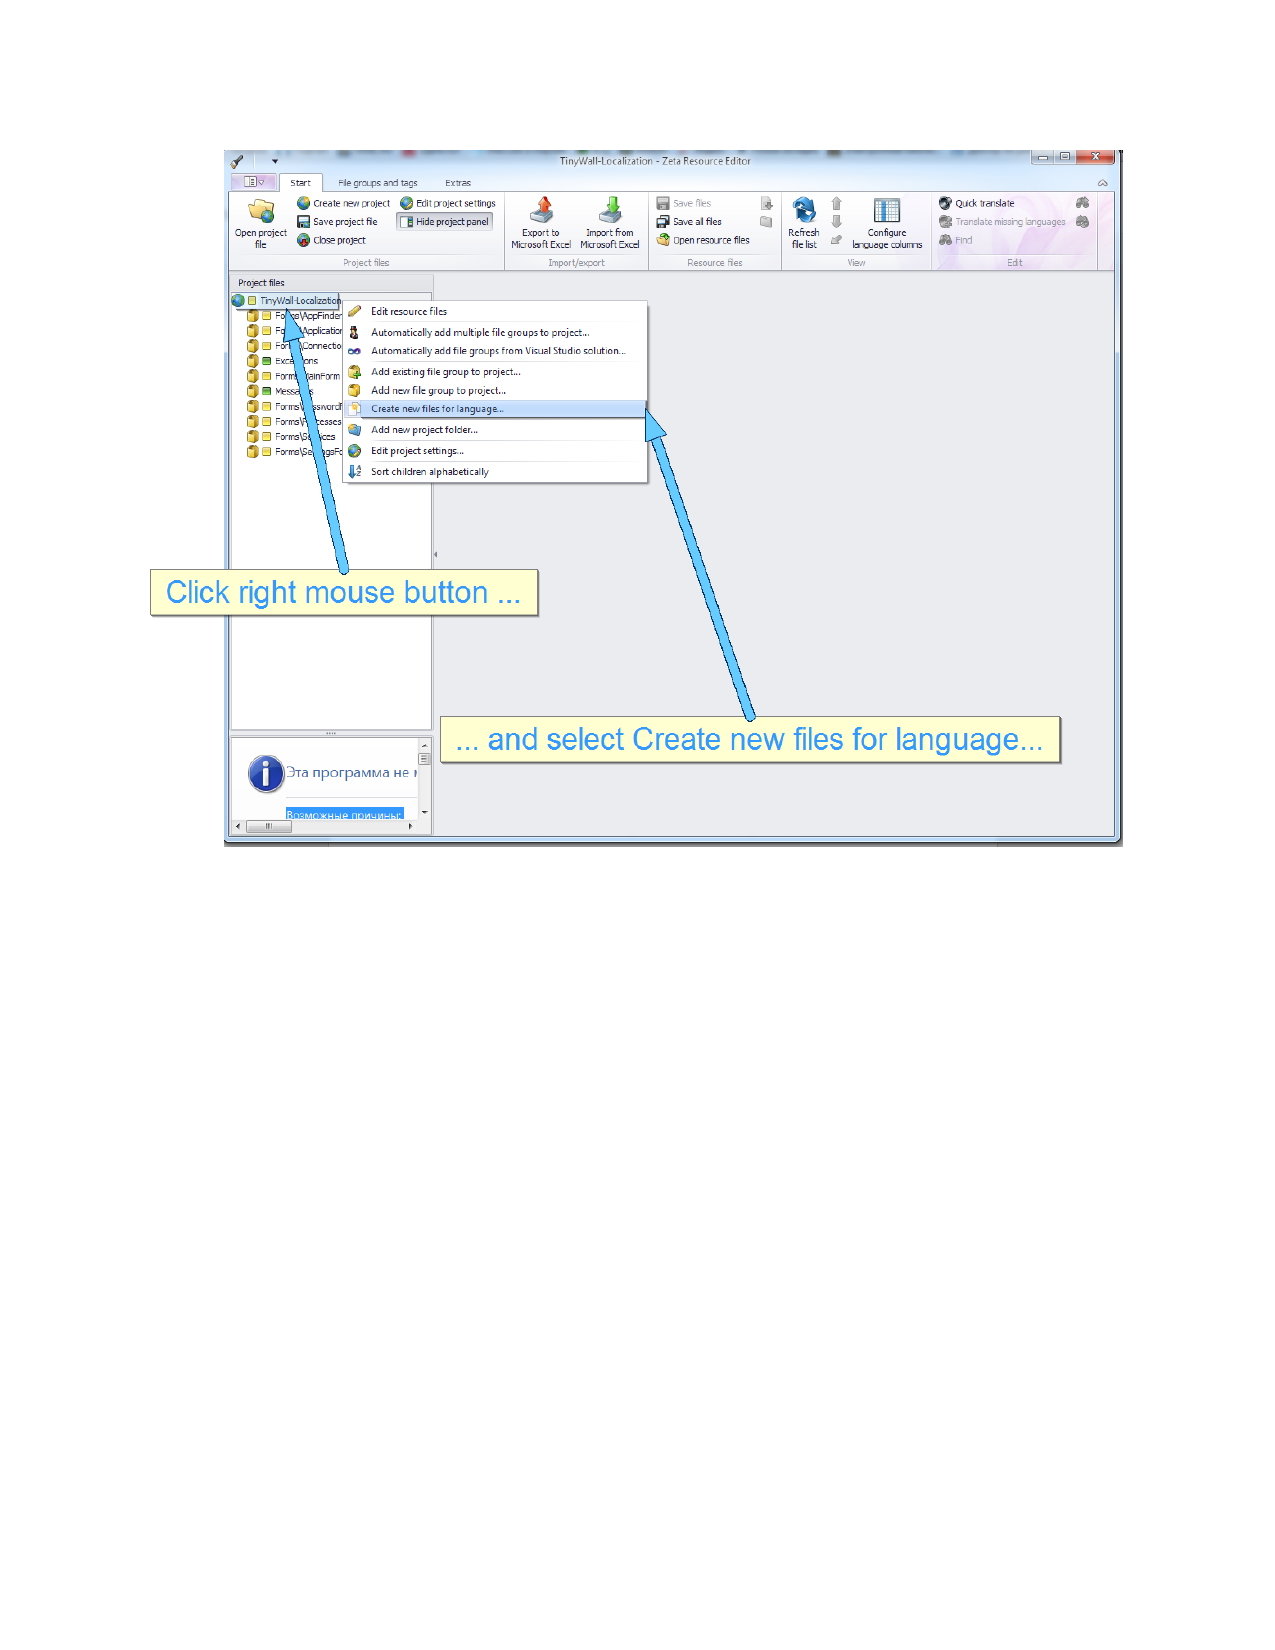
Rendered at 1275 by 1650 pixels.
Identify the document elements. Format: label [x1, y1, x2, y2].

picture [150, 150, 1125, 850]
